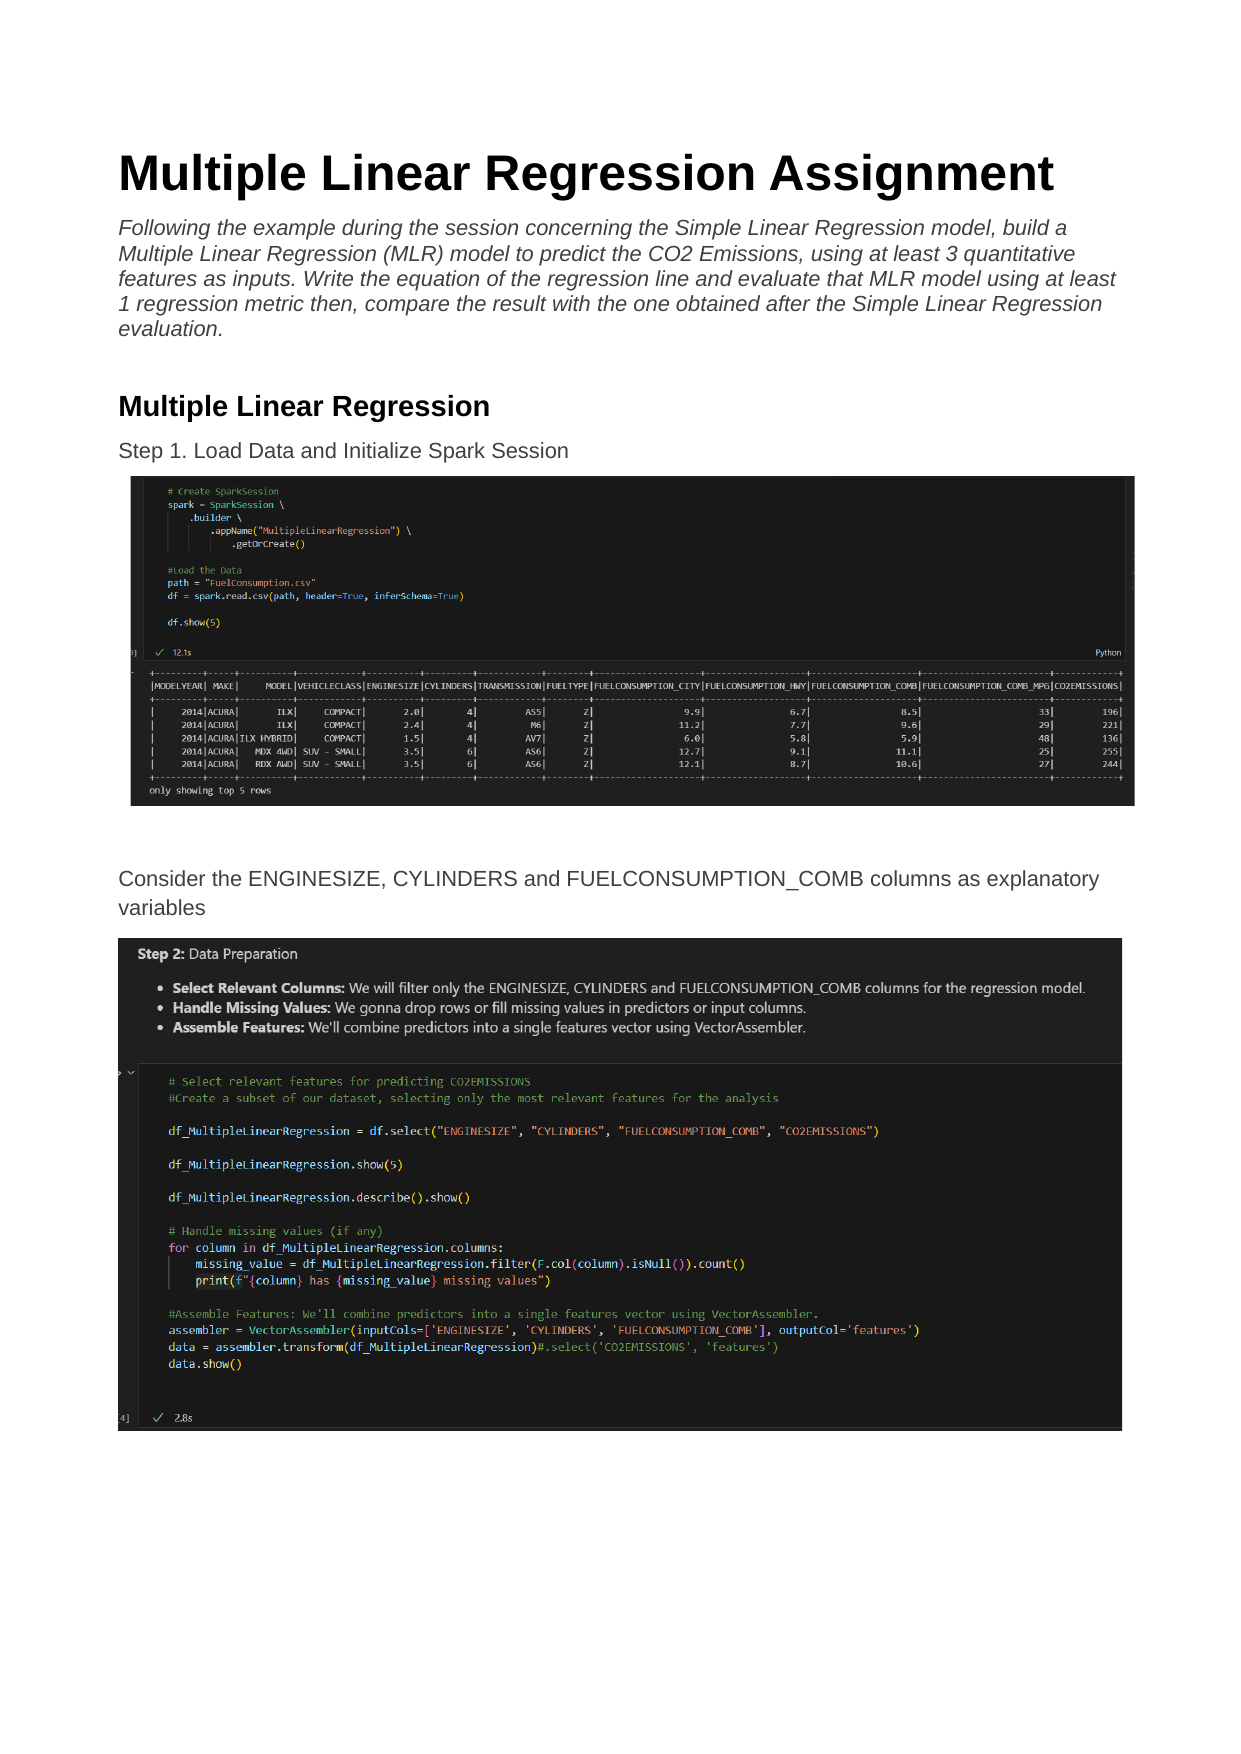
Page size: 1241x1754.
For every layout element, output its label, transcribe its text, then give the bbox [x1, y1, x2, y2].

subtitle Following the example during the session concerning the Simple Linear Regression model, build a Multiple Linear Regression (MLR) model to predict the CO2 Emissions, using at least 3 quantitative features as inputs. Write the equation of the regression line and evaluate that MLR model using at least 1 regression metric then, compare the result with the one obtained after the Simple Linear Regression evaluation. [118, 215, 1122, 375]
text Consider the ENGINESIZE, CYLINDERS and FUELCONSUMPTION_COMB columns as explanatory variables [118, 865, 1122, 919]
subtitle Step 1. Load Data and Initialize Spark Session [118, 437, 1122, 463]
picture [118, 938, 1123, 1431]
picture [130, 476, 1135, 806]
subtitle Multiple Linear Regression [118, 389, 1122, 423]
subtitle Multiple Linear Regression Assignment [118, 143, 1122, 201]
